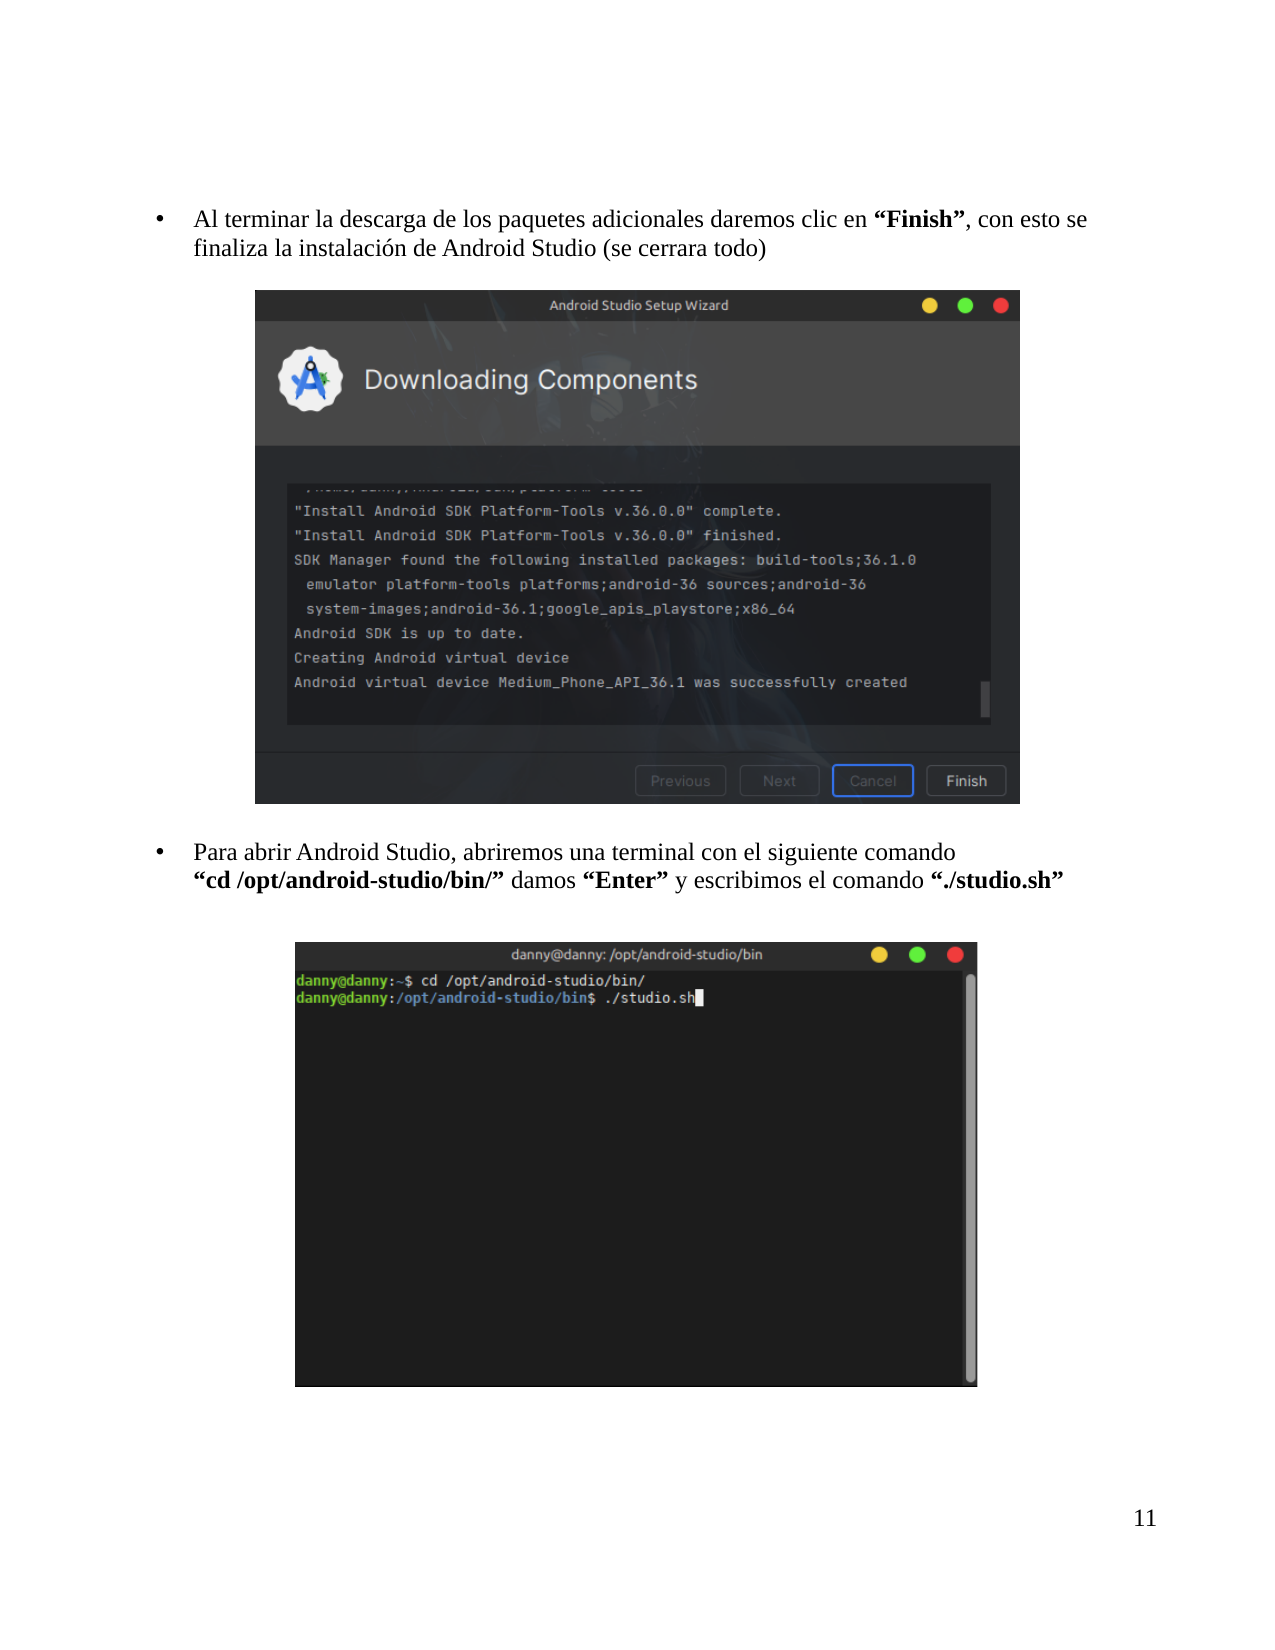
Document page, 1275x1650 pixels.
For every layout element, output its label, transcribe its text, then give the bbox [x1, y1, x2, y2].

list Para abrir Android Studio, abriremos una terminal con el siguiente comando [156, 837, 1157, 866]
text “cd /opt/android-studio/bin/” damos “Enter” y escribimos el comando “./studio.sh” [118, 866, 1157, 894]
picture [255, 290, 1020, 804]
picture [295, 942, 978, 1387]
list Al terminar la descarga de los paquetes adicionales daremos clic en “Finish”, con esto se finaliza la instalación de Android Studio (se cerrara todo) [156, 204, 1157, 262]
